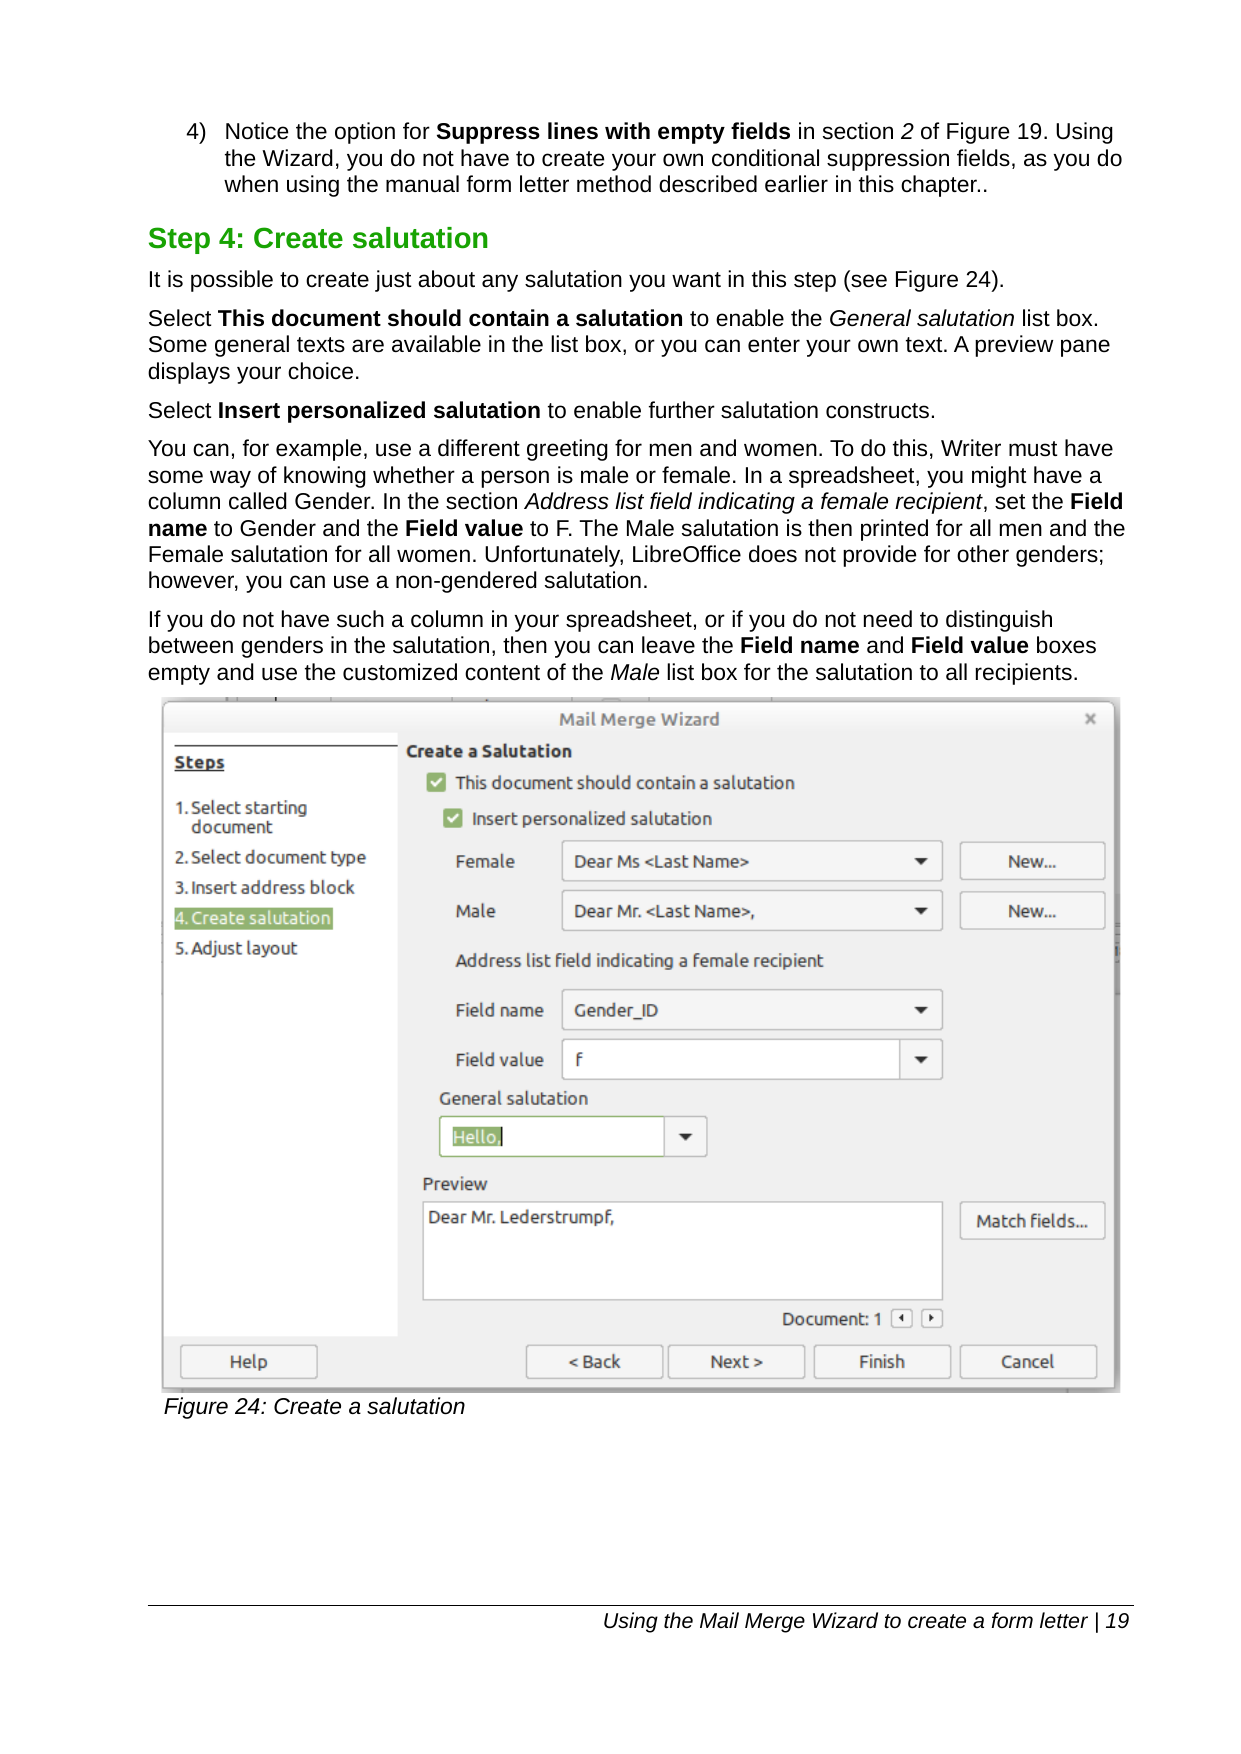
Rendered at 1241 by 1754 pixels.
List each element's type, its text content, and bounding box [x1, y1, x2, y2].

picture [161, 697, 1121, 1393]
text Select This document should contain a salutation to enable the General salutation list box. Some general texts are available in the list box, or you can enter your own text. A preview pane displays your choice. [148, 305, 1134, 384]
list Notice the option for Suppress lines with empty fields in section 2 of Figure 19. Using the Wizard, you do not have to create your own conditional suppression fields, as you do when using the manual form letter method described earlier in this chapter.. [207, 118, 1134, 197]
text It is possible to create just about any salutation you want in this step (see Figure 24). [148, 266, 1134, 292]
text You can, for example, use a different greeting for men and women. To do this, Writer must have some way of knowing whether a person is male or female. In a spreadsheet, you might have a column called Gender. In the section Address list field indicating a female recipient, set the Field name to Gender and the Field value to F. The Male salutation is then printed for all men and the Female salutation for all women. Unfortunately, LibreOffice does not provide for other genders; however, you can use a non-gendered salutation. [148, 435, 1134, 593]
text If you do not have such a column in your spreadsheet, or if you do not need to distinguish between genders in the salutation, then you can leave the Field name and Field value boxes empty and use the customized content of the Male list box for the salutation to all recipients. [148, 606, 1134, 685]
text Select Insert personalized salutation to enable further salutation constructs. [148, 397, 1134, 423]
text Figure 24: Create a salutation [163, 1393, 1118, 1419]
subtitle Step 4: Create salutation [148, 221, 1134, 254]
